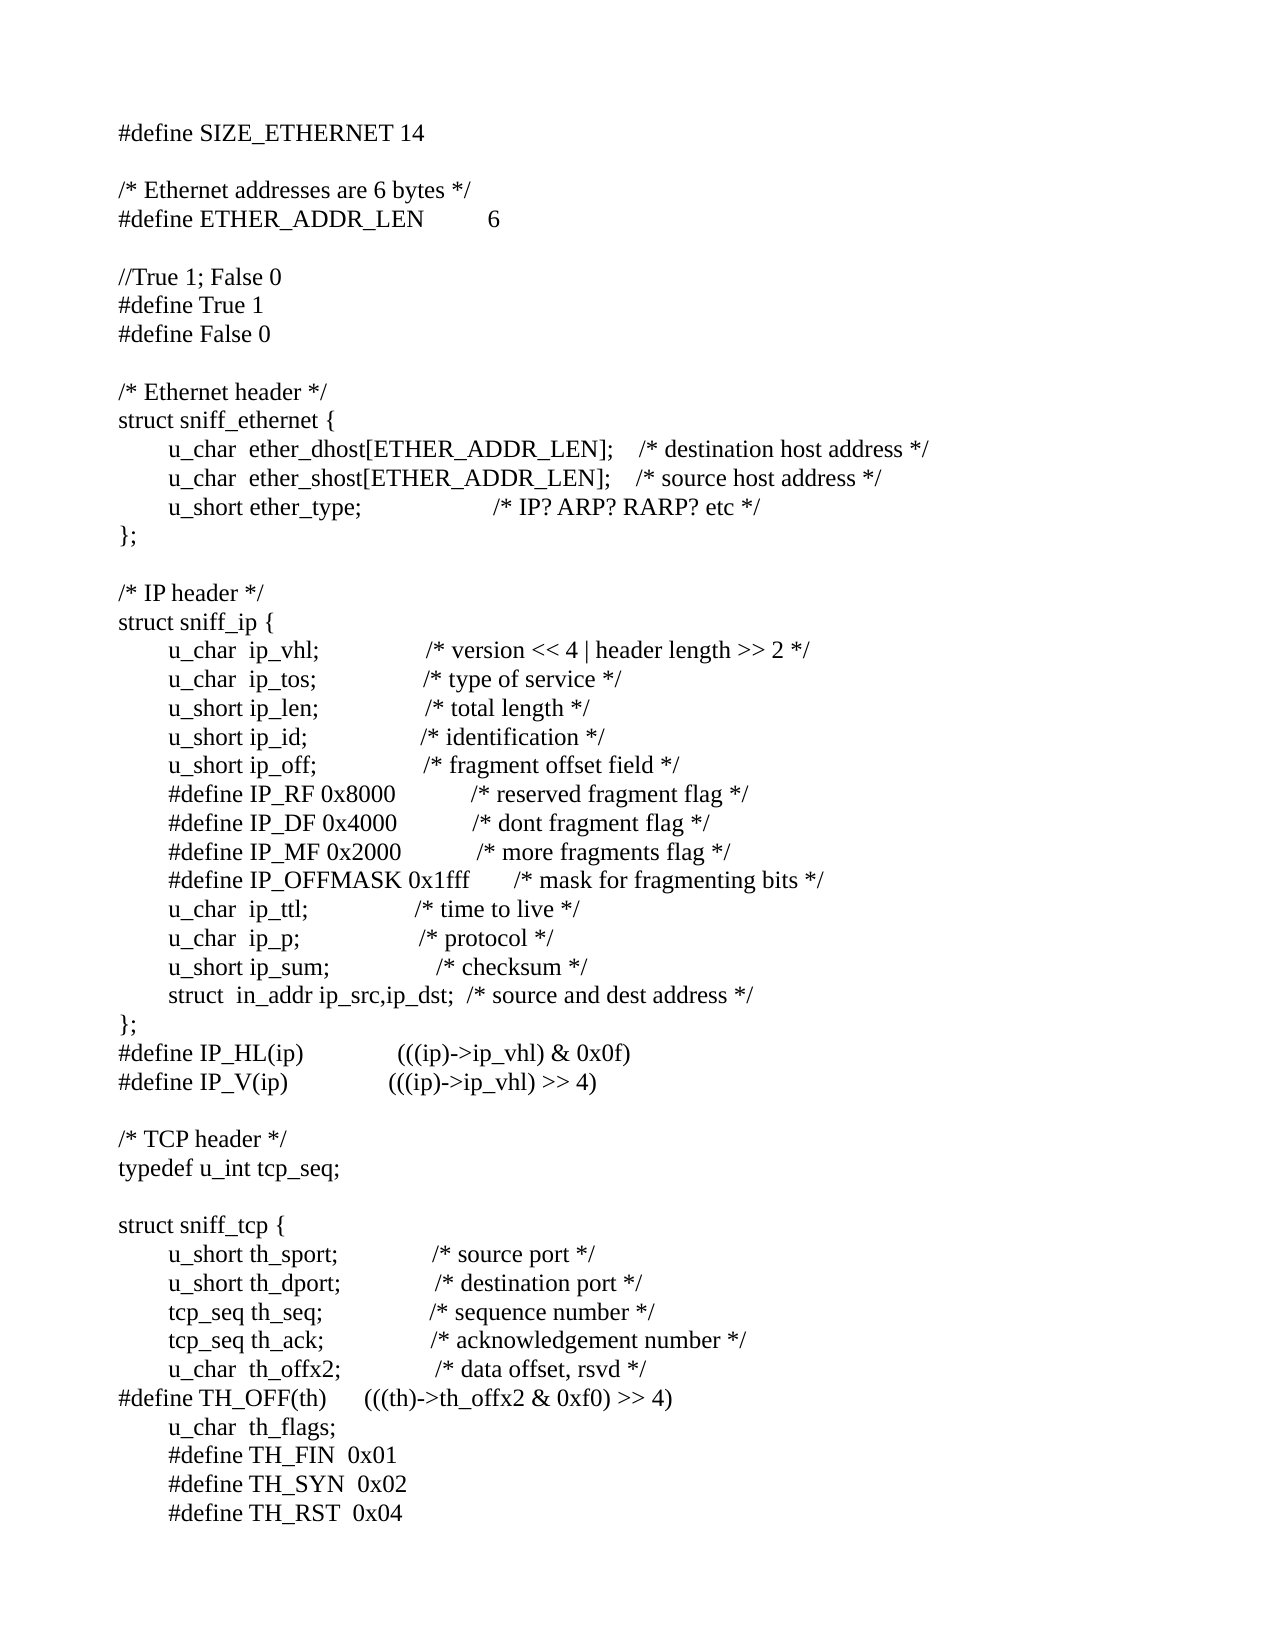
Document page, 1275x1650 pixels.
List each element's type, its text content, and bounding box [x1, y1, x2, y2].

text u_char ether_dhost[ETHER_ADDR_LEN]; /* destination host address */ [118, 434, 1157, 463]
text #define ETHER_ADDR_LEN 6 [118, 204, 1157, 233]
text #define IP_OFFMASK 0x1fff /* mask for fragmenting bits */ [118, 866, 1157, 894]
text }; [118, 1009, 1157, 1038]
text #define IP_RF 0x8000 /* reserved fragment flag */ [118, 779, 1157, 808]
text typedef u_int tcp_seq; [118, 1153, 1157, 1182]
text #define IP_V(ip) (((ip)->ip_vhl) >> 4) [118, 1067, 1157, 1096]
text #define IP_DF 0x4000 /* dont fragment flag */ [118, 808, 1157, 837]
text u_short ip_id; /* identification */ [118, 722, 1157, 751]
text /* IP header */ [118, 578, 1157, 607]
text tcp_seq th_seq; /* sequence number */ [118, 1297, 1157, 1326]
text #define TH_OFF(th) (((th)->th_offx2 & 0xf0) >> 4) [118, 1383, 1157, 1412]
text u_short ip_off; /* fragment offset field */ [118, 751, 1157, 779]
text }; [118, 521, 1157, 549]
text u_short ether_type; /* IP? ARP? RARP? etc */ [118, 492, 1157, 521]
text struct sniff_ip { [118, 607, 1157, 636]
text u_short ip_sum; /* checksum */ [118, 952, 1157, 981]
text /* TCP header */ [118, 1124, 1157, 1153]
text u_char ip_p; /* protocol */ [118, 923, 1157, 952]
text #define IP_MF 0x2000 /* more fragments flag */ [118, 837, 1157, 866]
text u_char ether_shost[ETHER_ADDR_LEN]; /* source host address */ [118, 463, 1157, 492]
text /* Ethernet header */ [118, 377, 1157, 406]
text /* Ethernet addresses are 6 bytes */ [118, 176, 1157, 204]
text u_char ip_ttl; /* time to live */ [118, 894, 1157, 923]
text u_short th_sport; /* source port */ [118, 1239, 1157, 1268]
text #define True 1 [118, 291, 1157, 319]
text tcp_seq th_ack; /* acknowledgement number */ [118, 1326, 1157, 1354]
text u_char th_flags; [118, 1412, 1157, 1441]
text #define TH_RST 0x04 [118, 1498, 1157, 1527]
text u_short ip_len; /* total length */ [118, 693, 1157, 722]
text struct in_addr ip_src,ip_dst; /* source and dest address */ [118, 981, 1157, 1009]
text u_char th_offx2; /* data offset, rsvd */ [118, 1354, 1157, 1383]
text #define TH_FIN 0x01 [118, 1441, 1157, 1469]
text u_char ip_vhl; /* version << 4 | header length >> 2 */ [118, 636, 1157, 664]
text #define False 0 [118, 319, 1157, 348]
text #define IP_HL(ip) (((ip)->ip_vhl) & 0x0f) [118, 1038, 1157, 1067]
text u_short th_dport; /* destination port */ [118, 1268, 1157, 1297]
text struct sniff_tcp { [118, 1211, 1157, 1239]
text //True 1; False 0 [118, 262, 1157, 291]
text #define TH_SYN 0x02 [118, 1469, 1157, 1498]
text struct sniff_ethernet { [118, 406, 1157, 434]
text u_char ip_tos; /* type of service */ [118, 664, 1157, 693]
text #define SIZE_ETHERNET 14 [118, 118, 1157, 147]
